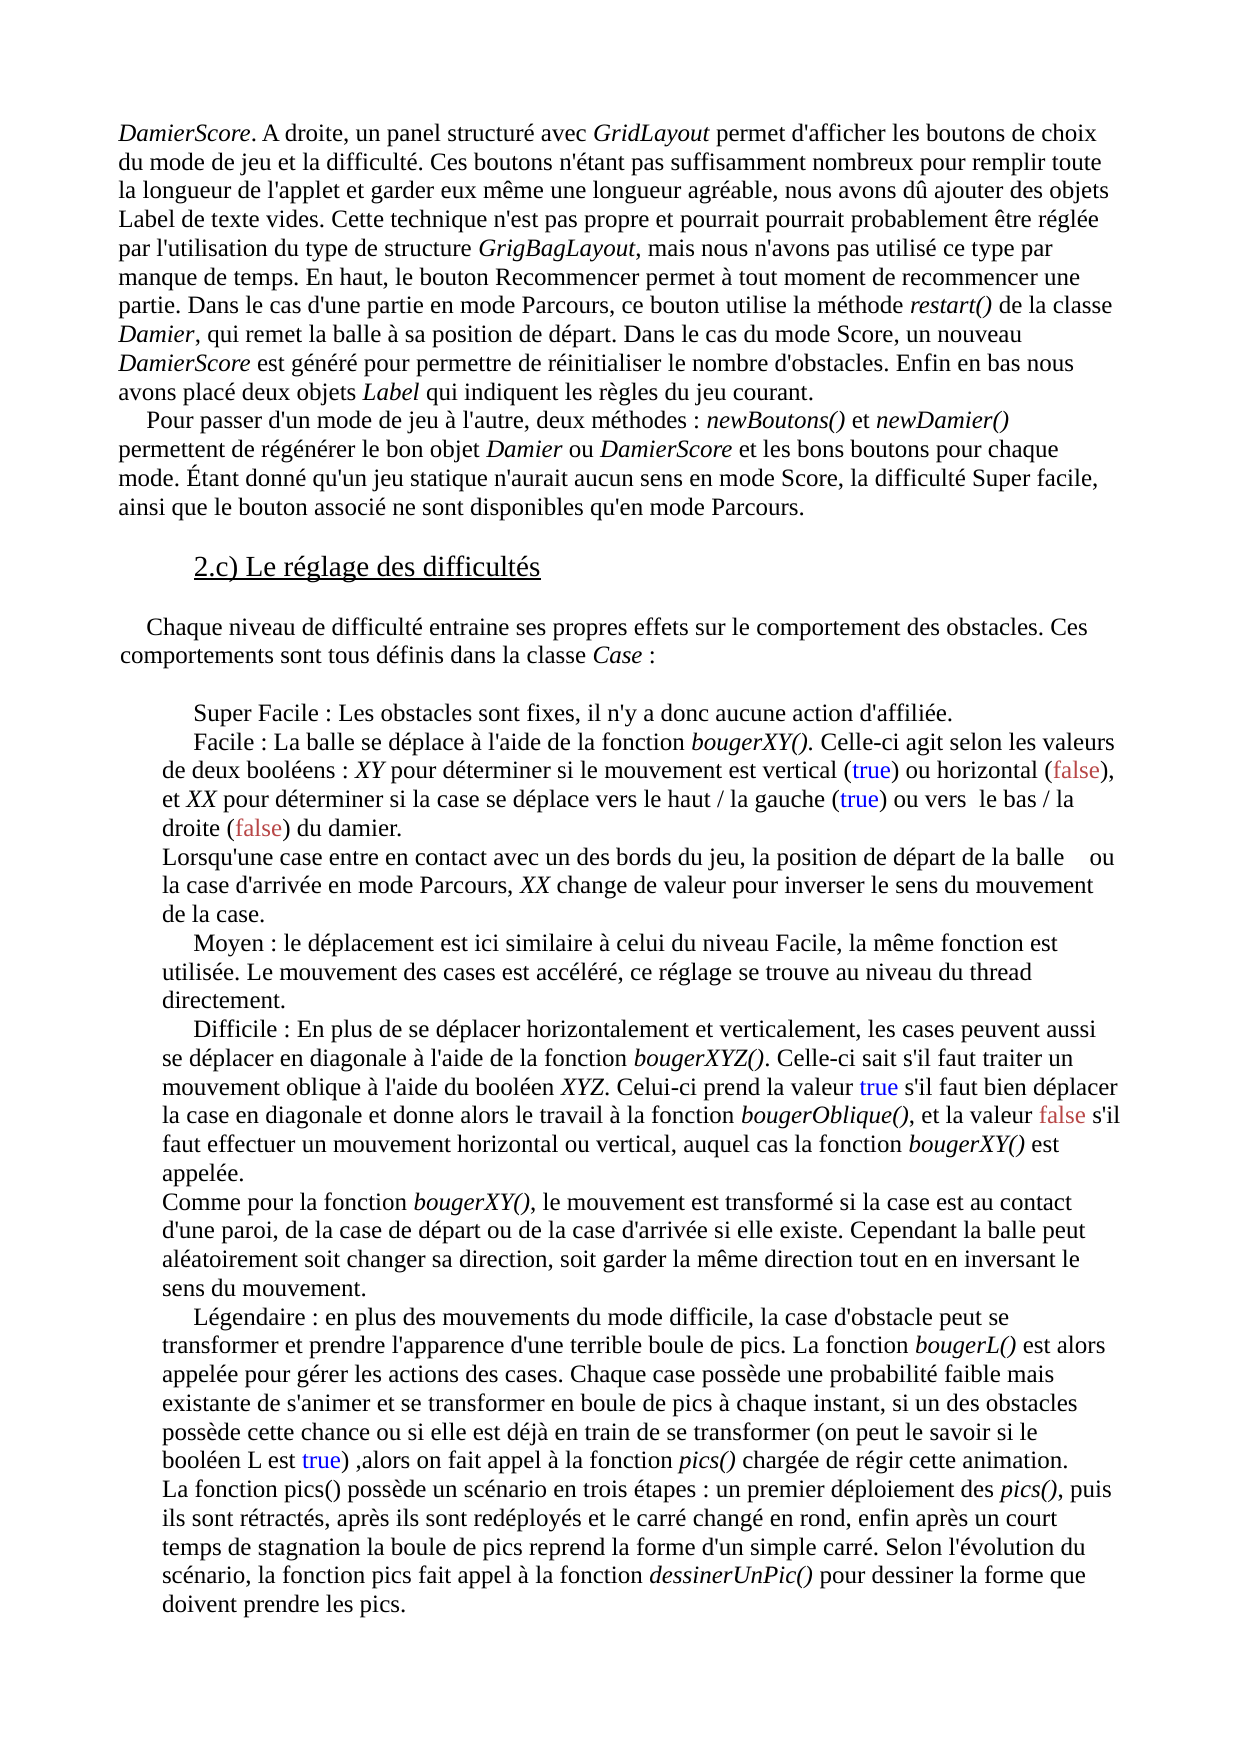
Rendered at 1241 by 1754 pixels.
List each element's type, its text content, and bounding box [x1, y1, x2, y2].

list Lorsqu'une case entre en contact avec un des bords du jeu, la position de départ de la balle ou la case d'arrivée en mode Parcours, XX change de valeur pour inverser le sens du mouvement de la case. [162, 842, 1122, 928]
text Chaque niveau de difficulté entraine ses propres effets sur le comportement des obstacles. Ces comportements sont tous définis dans la classe Case : [120, 612, 1122, 669]
list Moyen : le déplacement est ici similaire à celui du niveau Facile, la même fonction est utilisée. Le mouvement des cases est accéléré, ce réglage se trouve au niveau du thread directement. [162, 928, 1122, 1014]
text DamierScore. A droite, un panel structuré avec GridLayout permet d'afficher les boutons de choix du mode de jeu et la difficulté. Ces boutons n'étant pas suffisamment nombreux pour remplir toute la longueur de l'applet et garder eux même une longueur agréable, nous avons dû ajouter des objets Label de texte vides. Cette technique n'est pas propre et pourrait pourrait probablement être réglée par l'utilisation du type de structure GrigBagLayout, mais nous n'avons pas utilisé ce type par manque de temps. En haut, le bouton Recommencer permet à tout moment de recommencer une partie. Dans le cas d'une partie en mode Parcours, ce bouton utilise la méthode restart() de la classe Damier, qui remet la balle à sa position de départ. Dans le cas du mode Score, un nouveau DamierScore est généré pour permettre de réinitialiser le nombre d'obstacles. Enfin en bas nous avons placé deux objets Label qui indiquent les règles du jeu courant. [118, 118, 1122, 406]
list La fonction pics() possède un scénario en trois étapes : un premier déploiement des pics(), puis ils sont rétractés, après ils sont redéployés et le carré changé en rond, enfin après un court temps de stagnation la boule de pics reprend la forme d'un simple carré. Selon l'évolution du scénario, la fonction pics fait appel à la fonction dessinerUnPic() pour dessiner la forme que doivent prendre les pics. [162, 1474, 1122, 1618]
list Super Facile : Les obstacles sont fixes, il n'y a donc aucune action d'affiliée. [162, 698, 1122, 727]
text Pour passer d'un mode de jeu à l'autre, deux méthodes : newBoutons() et newDamier() permettent de régénérer le bon objet Damier ou DamierScore et les bons boutons pour chaque mode. Étant donné qu'un jeu statique n'aurait aucun sens en mode Score, la difficulté Super facile, ainsi que le bouton associé ne sont disponibles qu'en mode Parcours. [118, 406, 1122, 521]
list Facile : La balle se déplace à l'aide de la fonction bougerXY(). Celle-ci agit selon les valeurs de deux booléens : XY pour déterminer si le mouvement est vertical (true) ou horizontal (false), et XX pour déterminer si la case se déplace vers le haut / la gauche (true) ou vers le bas / la droite (false) du damier. [162, 727, 1122, 842]
list Comme pour la fonction bougerXY(), le mouvement est transformé si la case est au contact d'une paroi, de la case de départ ou de la case d'arrivée si elle existe. Cependant la balle peut aléatoirement soit changer sa direction, soit garder la même direction tout en en inversant le sens du mouvement. [162, 1187, 1122, 1302]
text 2.c) Le réglage des difficultés [120, 549, 1122, 583]
list Difficile : En plus de se déplacer horizontalement et verticalement, les cases peuvent aussi se déplacer en diagonale à l'aide de la fonction bougerXYZ(). Celle-ci sait s'il faut traiter un mouvement oblique à l'aide du booléen XYZ. Celui-ci prend la valeur true s'il faut bien déplacer la case en diagonale et donne alors le travail à la fonction bougerOblique(), et la valeur false s'il faut effectuer un mouvement horizontal ou vertical, auquel cas la fonction bougerXY() est appelée. [162, 1014, 1122, 1187]
list Légendaire : en plus des mouvements du mode difficile, la case d'obstacle peut se transformer et prendre l'apparence d'une terrible boule de pics. La fonction bougerL() est alors appelée pour gérer les actions des cases. Chaque case possède une probabilité faible mais existante de s'animer et se transformer en boule de pics à chaque instant, si un des obstacles possède cette chance ou si elle est déjà en train de se transformer (on peut le savoir si le booléen L est true) ,alors on fait appel à la fonction pics() chargée de régir cette animation. [162, 1302, 1122, 1474]
